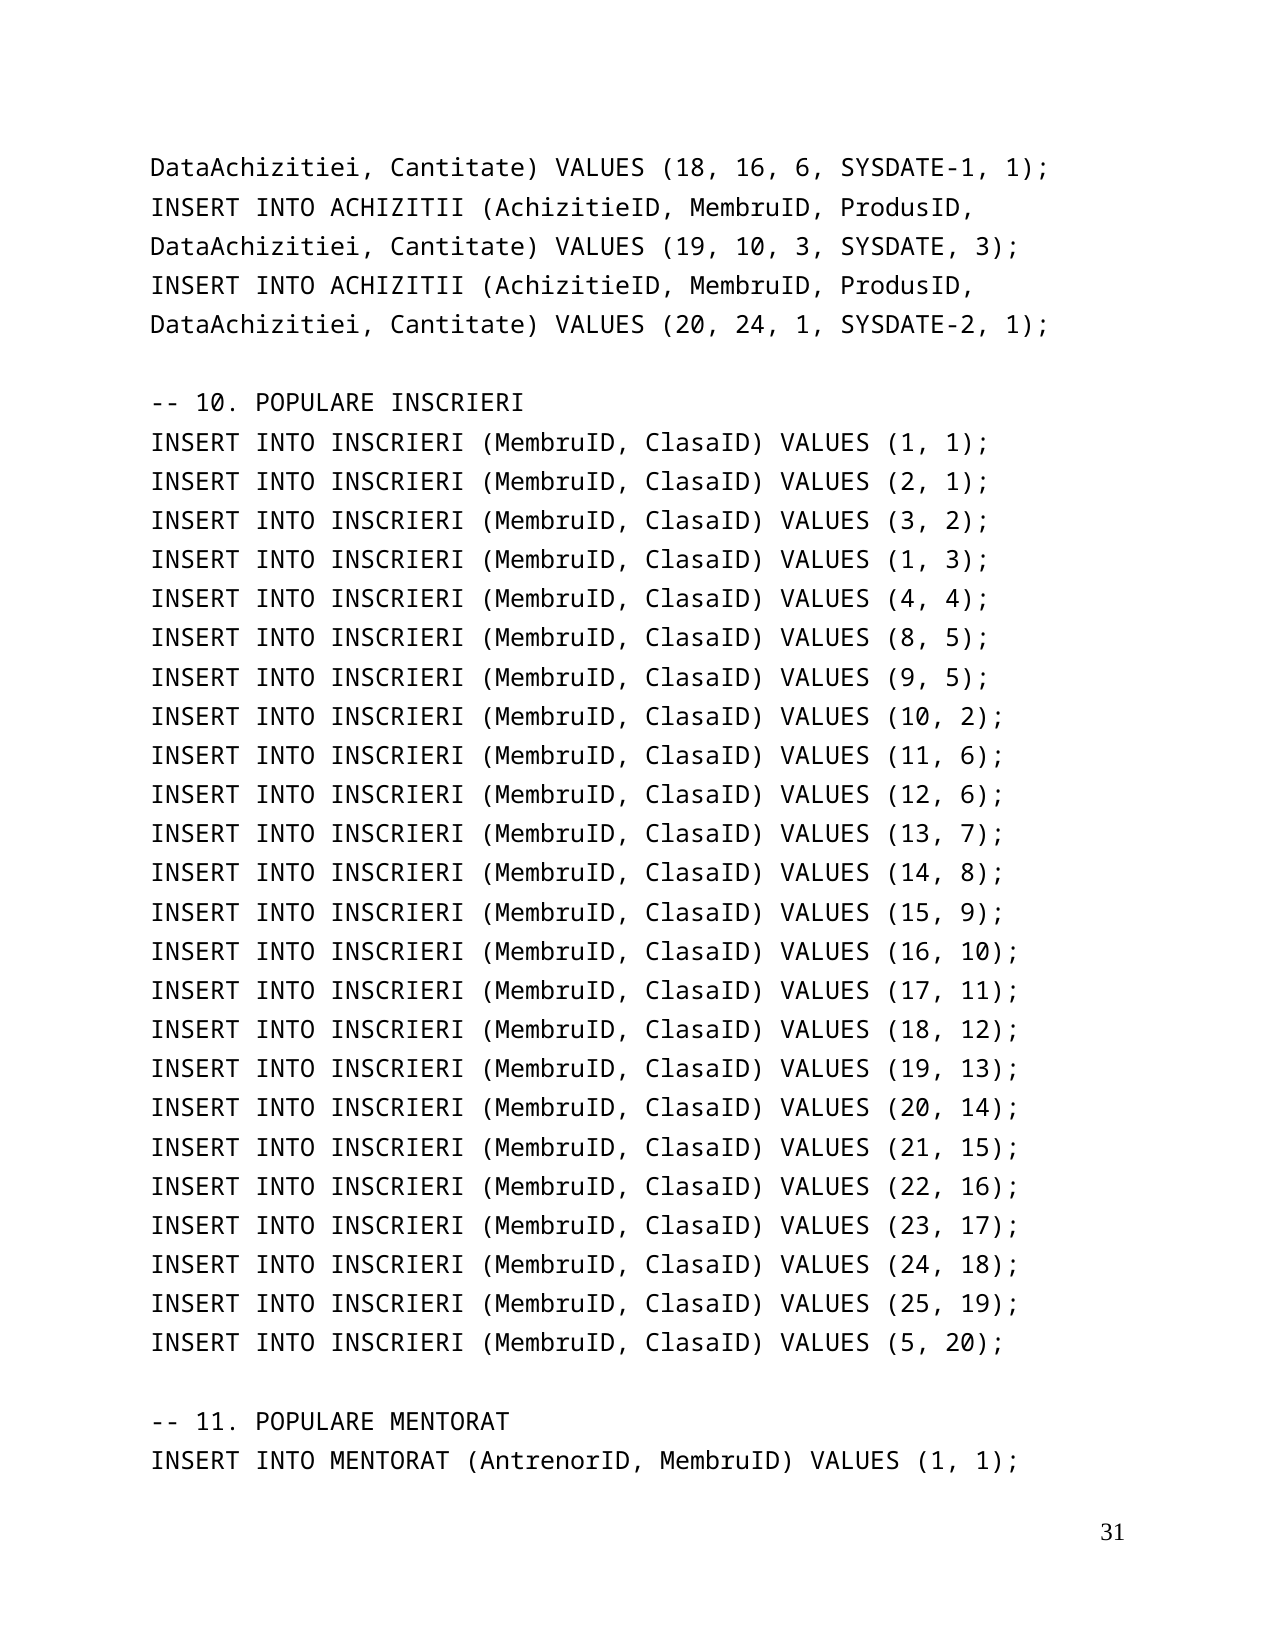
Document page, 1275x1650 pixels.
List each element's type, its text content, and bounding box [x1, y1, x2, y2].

text DataAchizitiei, Cantitate) VALUES (18, 16, 6, SYSDATE-1, 1); INSERT INTO ACHIZITII (AchizitieID, MembruID, ProdusID, DataAchizitiei, Cantitate) VALUES (19, 10, 3, SYSDATE, 3); INSERT INTO ACHIZITII (AchizitieID, MembruID, ProdusID, DataAchizitiei, Cantitate) VALUES (20, 24, 1, SYSDATE-2, 1); -- 10. POPULARE INSCRIERI INSERT INTO INSCRIERI (MembruID, ClasaID) VALUES (1, 1); INSERT INTO INSCRIERI (MembruID, ClasaID) VALUES (2, 1); INSERT INTO INSCRIERI (MembruID, ClasaID) VALUES (3, 2); INSERT INTO INSCRIERI (MembruID, ClasaID) VALUES (1, 3); INSERT INTO INSCRIERI (MembruID, ClasaID) VALUES (4, 4); INSERT INTO INSCRIERI (MembruID, ClasaID) VALUES (8, 5); INSERT INTO INSCRIERI (MembruID, ClasaID) VALUES (9, 5); INSERT INTO INSCRIERI (MembruID, ClasaID) VALUES (10, 2); INSERT INTO INSCRIERI (MembruID, ClasaID) VALUES (11, 6); INSERT INTO INSCRIERI (MembruID, ClasaID) VALUES (12, 6); INSERT INTO INSCRIERI (MembruID, ClasaID) VALUES (13, 7); INSERT INTO INSCRIERI (MembruID, ClasaID) VALUES (14, 8); INSERT INTO INSCRIERI (MembruID, ClasaID) VALUES (15, 9); INSERT INTO INSCRIERI (MembruID, ClasaID) VALUES (16, 10); INSERT INTO INSCRIERI (MembruID, ClasaID) VALUES (17, 11); INSERT INTO INSCRIERI (MembruID, ClasaID) VALUES (18, 12); INSERT INTO INSCRIERI (MembruID, ClasaID) VALUES (19, 13); INSERT INTO INSCRIERI (MembruID, ClasaID) VALUES (20, 14); INSERT INTO INSCRIERI (MembruID, ClasaID) VALUES (21, 15); INSERT INTO INSCRIERI (MembruID, ClasaID) VALUES (22, 16); INSERT INTO INSCRIERI (MembruID, ClasaID) VALUES (23, 17); INSERT INTO INSCRIERI (MembruID, ClasaID) VALUES (24, 18); INSERT INTO INSCRIERI (MembruID, ClasaID) VALUES (25, 19); INSERT INTO INSCRIERI (MembruID, ClasaID) VALUES (5, 20); -- 11. POPULARE MENTORAT INSERT INTO MENTORAT (AntrenorID, MembruID) VALUES (1, 1); [150, 150, 1125, 1477]
